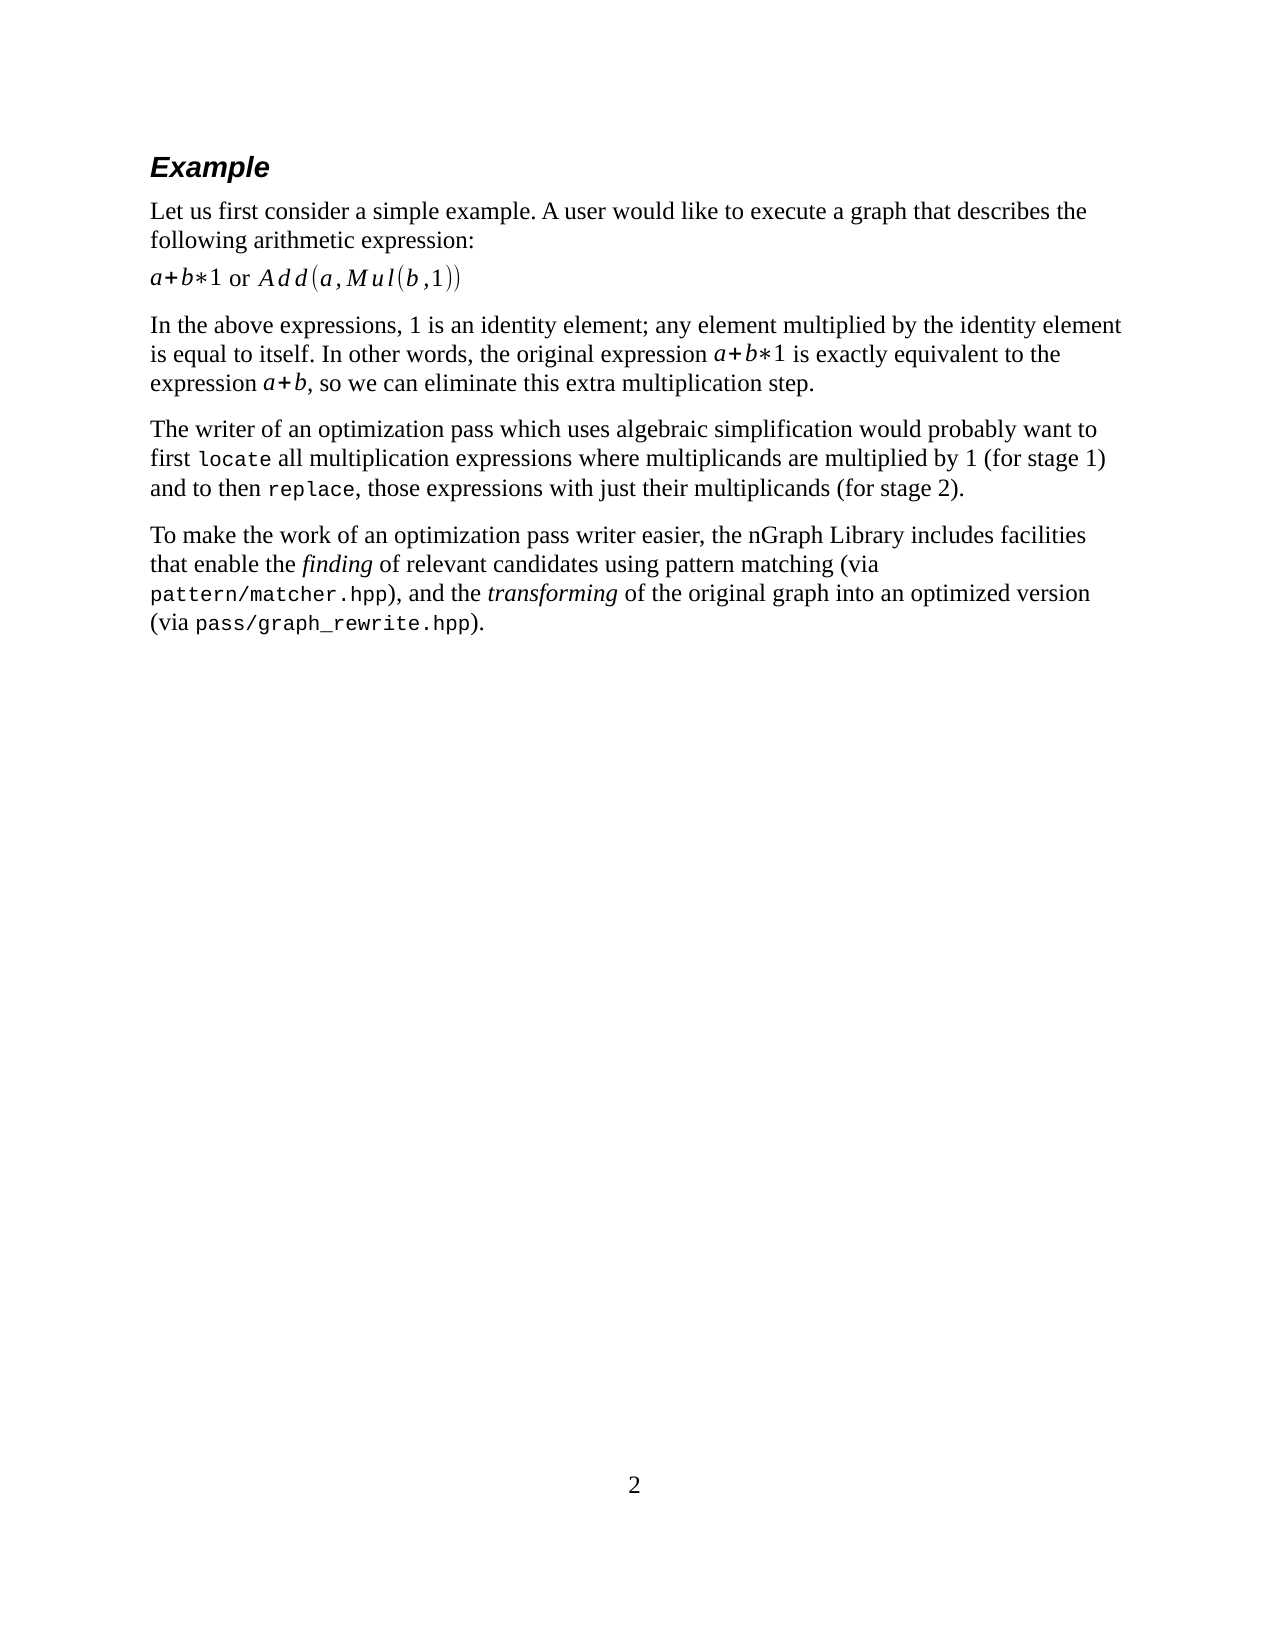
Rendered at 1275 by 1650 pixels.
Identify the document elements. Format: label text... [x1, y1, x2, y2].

subtitle Example [150, 150, 1125, 183]
text The writer of an optimization pass which uses algebraic simplification would probably want to first locate all multiplication expressions where multiplicands are multiplied by 1 (for stage 1) and to then replace, those expressions with just their multiplicands (for stage 2). [150, 414, 1125, 502]
text To make the work of an optimization pass writer easier, the nGraph Library includes facilities that enable the finding of relevant candidates using pattern matching (via pattern/matcher.hpp), and the transforming of the original graph into an optimized version (via pass/graph_rewrite.hpp). [150, 520, 1125, 637]
text or [150, 262, 1125, 292]
text Let us first consider a simple example. A user would like to execute a graph that describes the following arithmetic expression: [150, 196, 1125, 253]
text In the above expressions, 1 is an identity element; any element multiplied by the identity element is equal to itself. In other words, the original expression is exactly equivalent to the expression , so we can eliminate this extra multiplication step. [150, 310, 1125, 397]
